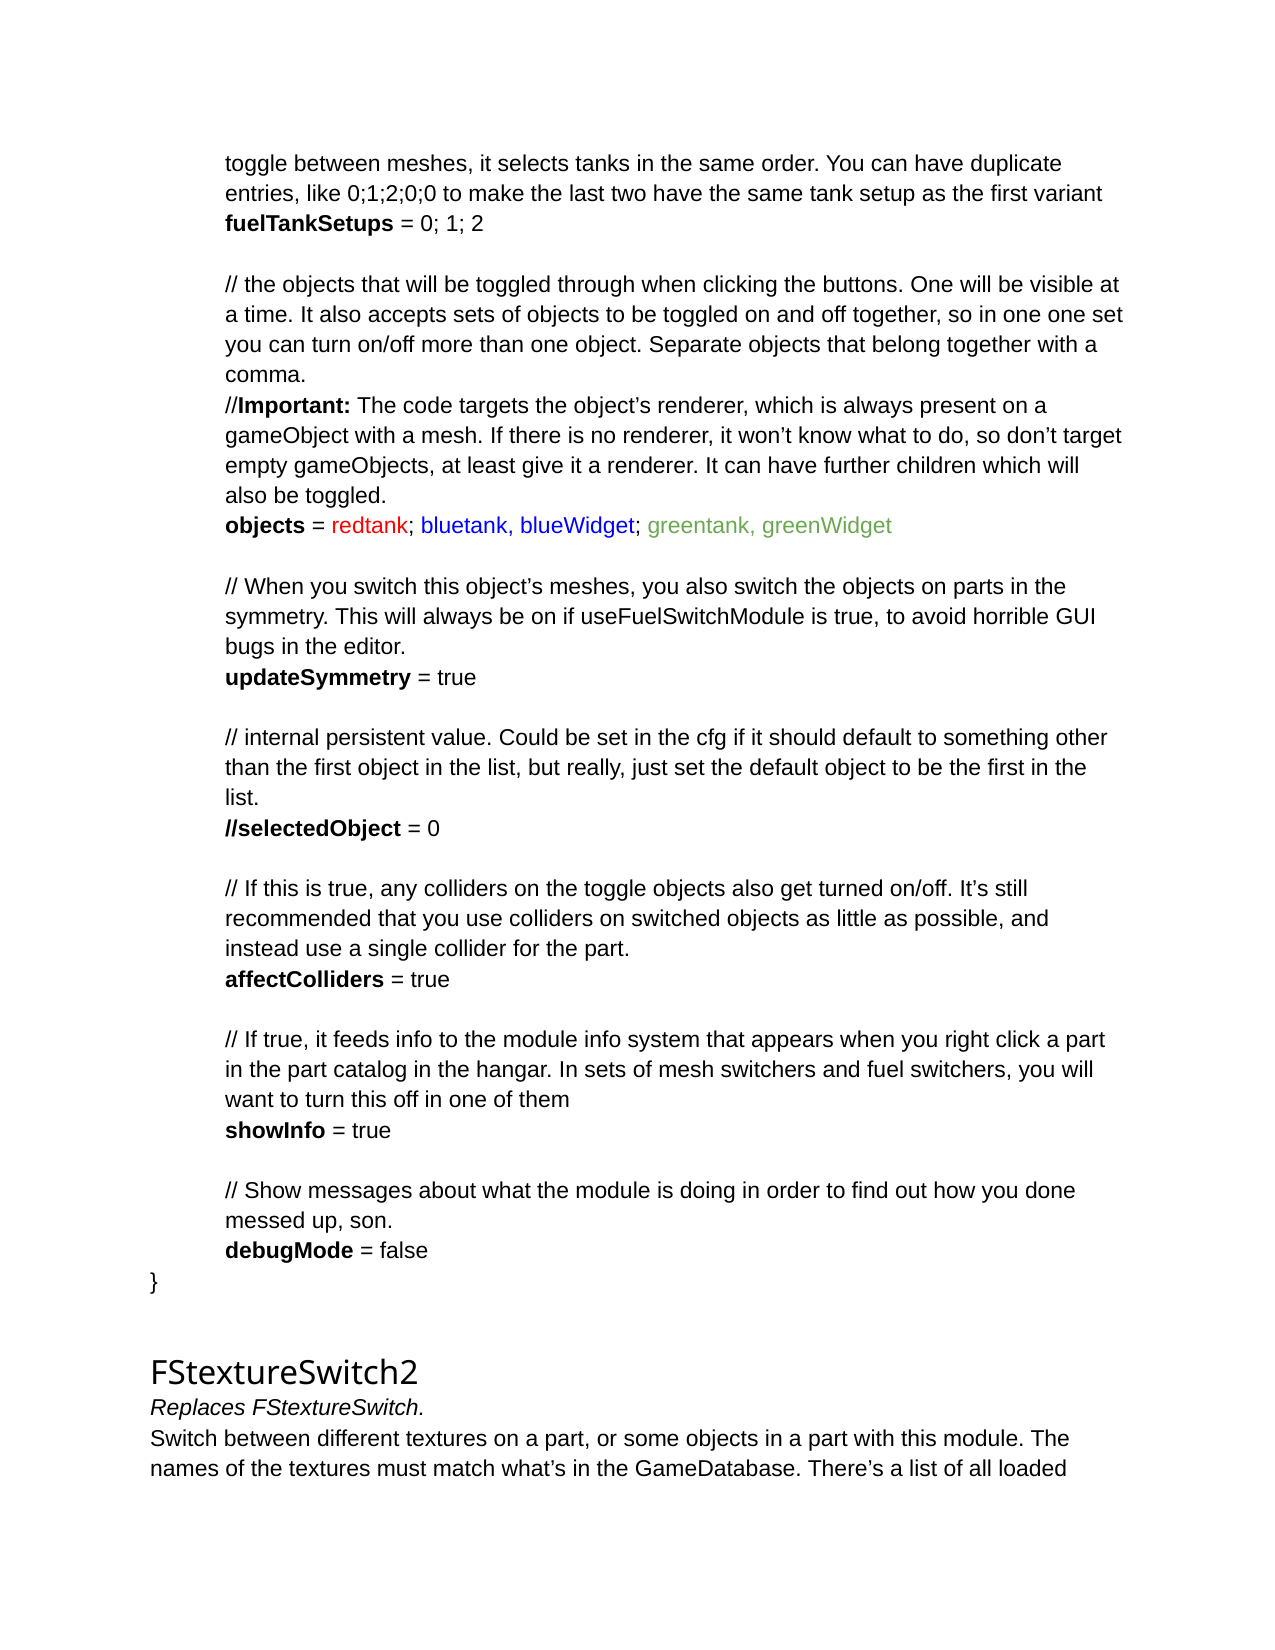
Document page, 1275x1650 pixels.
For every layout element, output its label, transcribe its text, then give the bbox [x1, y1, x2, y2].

text //selectedObject = 0 [225, 814, 1125, 841]
text // If true, it feeds info to the module info system that appears when you right click a part in the part catalog in the hangar. In sets of mesh switchers and fuel switchers, you will want to turn this off in one of them [225, 1026, 1125, 1113]
text updateSymmetry = true [225, 663, 1125, 690]
text Switch between different textures on a part, or some objects in a part with this module. The names of the textures must match what’s in the GameDatabase. There’s a list of all loaded [150, 1424, 1125, 1481]
text affectColliders = true [225, 966, 1125, 992]
text // When you switch this object’s meshes, you also switch the objects on parts in the symmetry. This will always be on if useFuelSwitchModule is true, to avoid horrible GUI bugs in the editor. [225, 573, 1125, 660]
text // internal persistent value. Could be set in the cfg if it should default to something other than the first object in the list, but really, just set the default object to be the first in the list. [225, 724, 1125, 811]
text fuelTankSetups = 0; 1; 2 [225, 210, 1125, 237]
text } [150, 1268, 1125, 1294]
text toggle between meshes, it selects tanks in the same order. You can have duplicate entries, like 0;1;2;0;0 to make the last two have the same tank setup as the first variant [225, 150, 1125, 207]
text Replaces FStextureSwitch. [150, 1394, 1125, 1421]
text //Important: The code targets the object’s renderer, which is always present on a gameObject with a mesh. If there is no renderer, it won’t know what to do, so don’t target empty gameObjects, at least give it a renderer. It can have further children which will also be toggled. [225, 392, 1125, 509]
text objects = redtank; bluetank, blueWidget; greentank, greenWidget [225, 512, 1125, 539]
text debugMode = false [225, 1237, 1125, 1264]
subtitle FStextureSwitch2 [150, 1349, 1125, 1394]
text // If this is true, any colliders on the toggle objects also get turned on/off. It’s still recommended that you use colliders on switched objects as little as possible, and instead use a single collider for the part. [225, 875, 1125, 962]
text showInfo = true [225, 1117, 1125, 1143]
text // the objects that will be toggled through when clicking the buttons. One will be visible at a time. It also accepts sets of objects to be toggled on and off together, so in one one set you can turn on/off more than one object. Separate objects that belong together with a comma. [225, 271, 1125, 388]
text // Show messages about what the module is doing in order to find out how you done messed up, son. [225, 1177, 1125, 1234]
